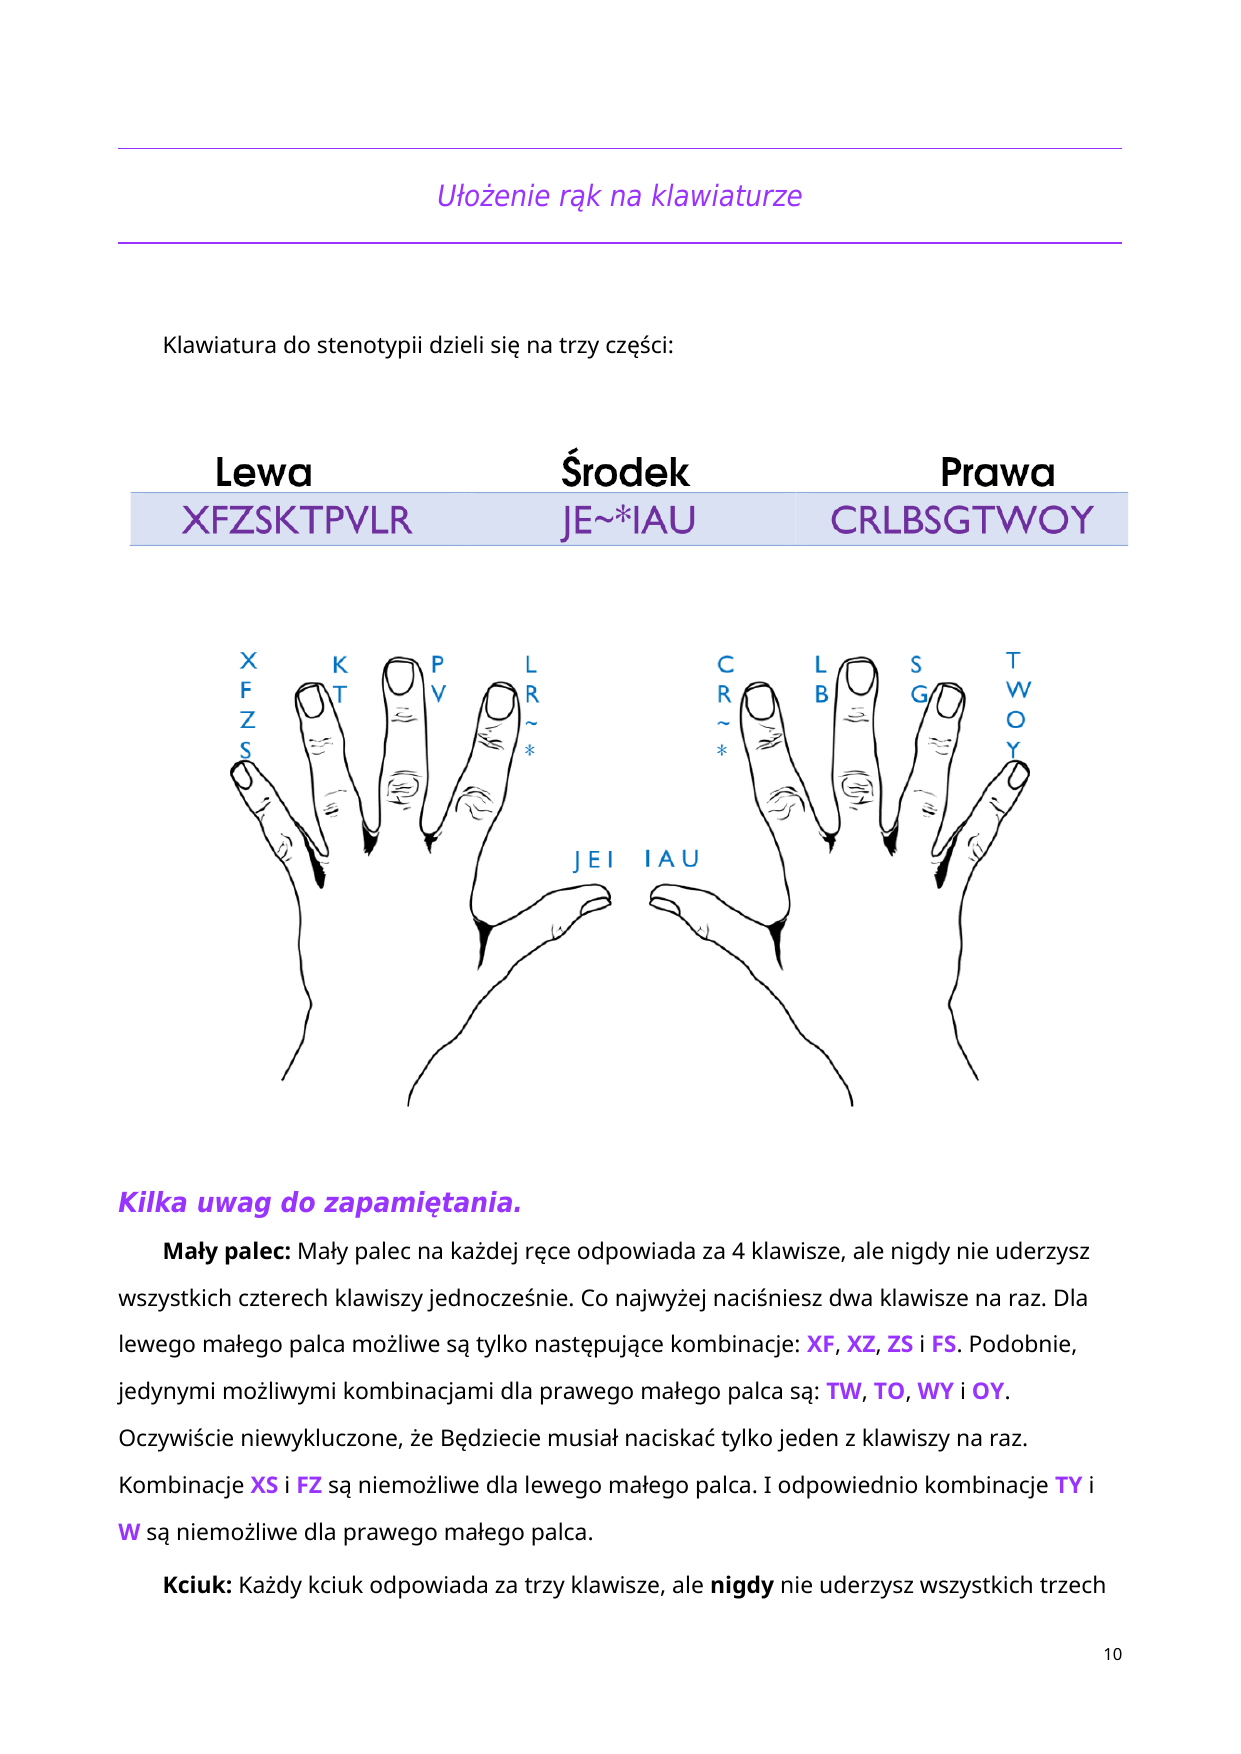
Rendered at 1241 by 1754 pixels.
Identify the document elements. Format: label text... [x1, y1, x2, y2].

text Mały palec: Mały palec na każdej ręce odpowiada za 4 klawisze, ale nigdy nie uderzysz wszystkich czterech klawiszy jednocześnie. Co najwyżej naciśniesz dwa klawisze na raz. Dla lewego małego palca możliwe są tylko następujące kombinacje: XF, XZ, ZS i FS. Podobnie, jedynymi możliwymi kombinacjami dla prawego małego palca są: TW, TO, WY i OY. Oczywiście niewykluczone, że Będziecie musiał naciskać tylko jeden z klawiszy na raz. Kombinacje XS i FZ są niemożliwe dla lewego małego palca. I odpowiednio kombinacje TY i W są niemożliwe dla prawego małego palca. [118, 1235, 1122, 1547]
subtitle Ułożenie rąk na klawiaturze [118, 149, 1122, 242]
text Klawiatura do stenotypii dzieli się na trzy części: [118, 329, 1122, 360]
subtitle Kilka uwag do zapamiętania. [118, 1187, 1122, 1219]
text Kciuk: Każdy kciuk odpowiada za trzy klawisze, ale nigdy nie uderzysz wszystkich trzech [118, 1569, 1122, 1600]
picture [127, 441, 1131, 1109]
